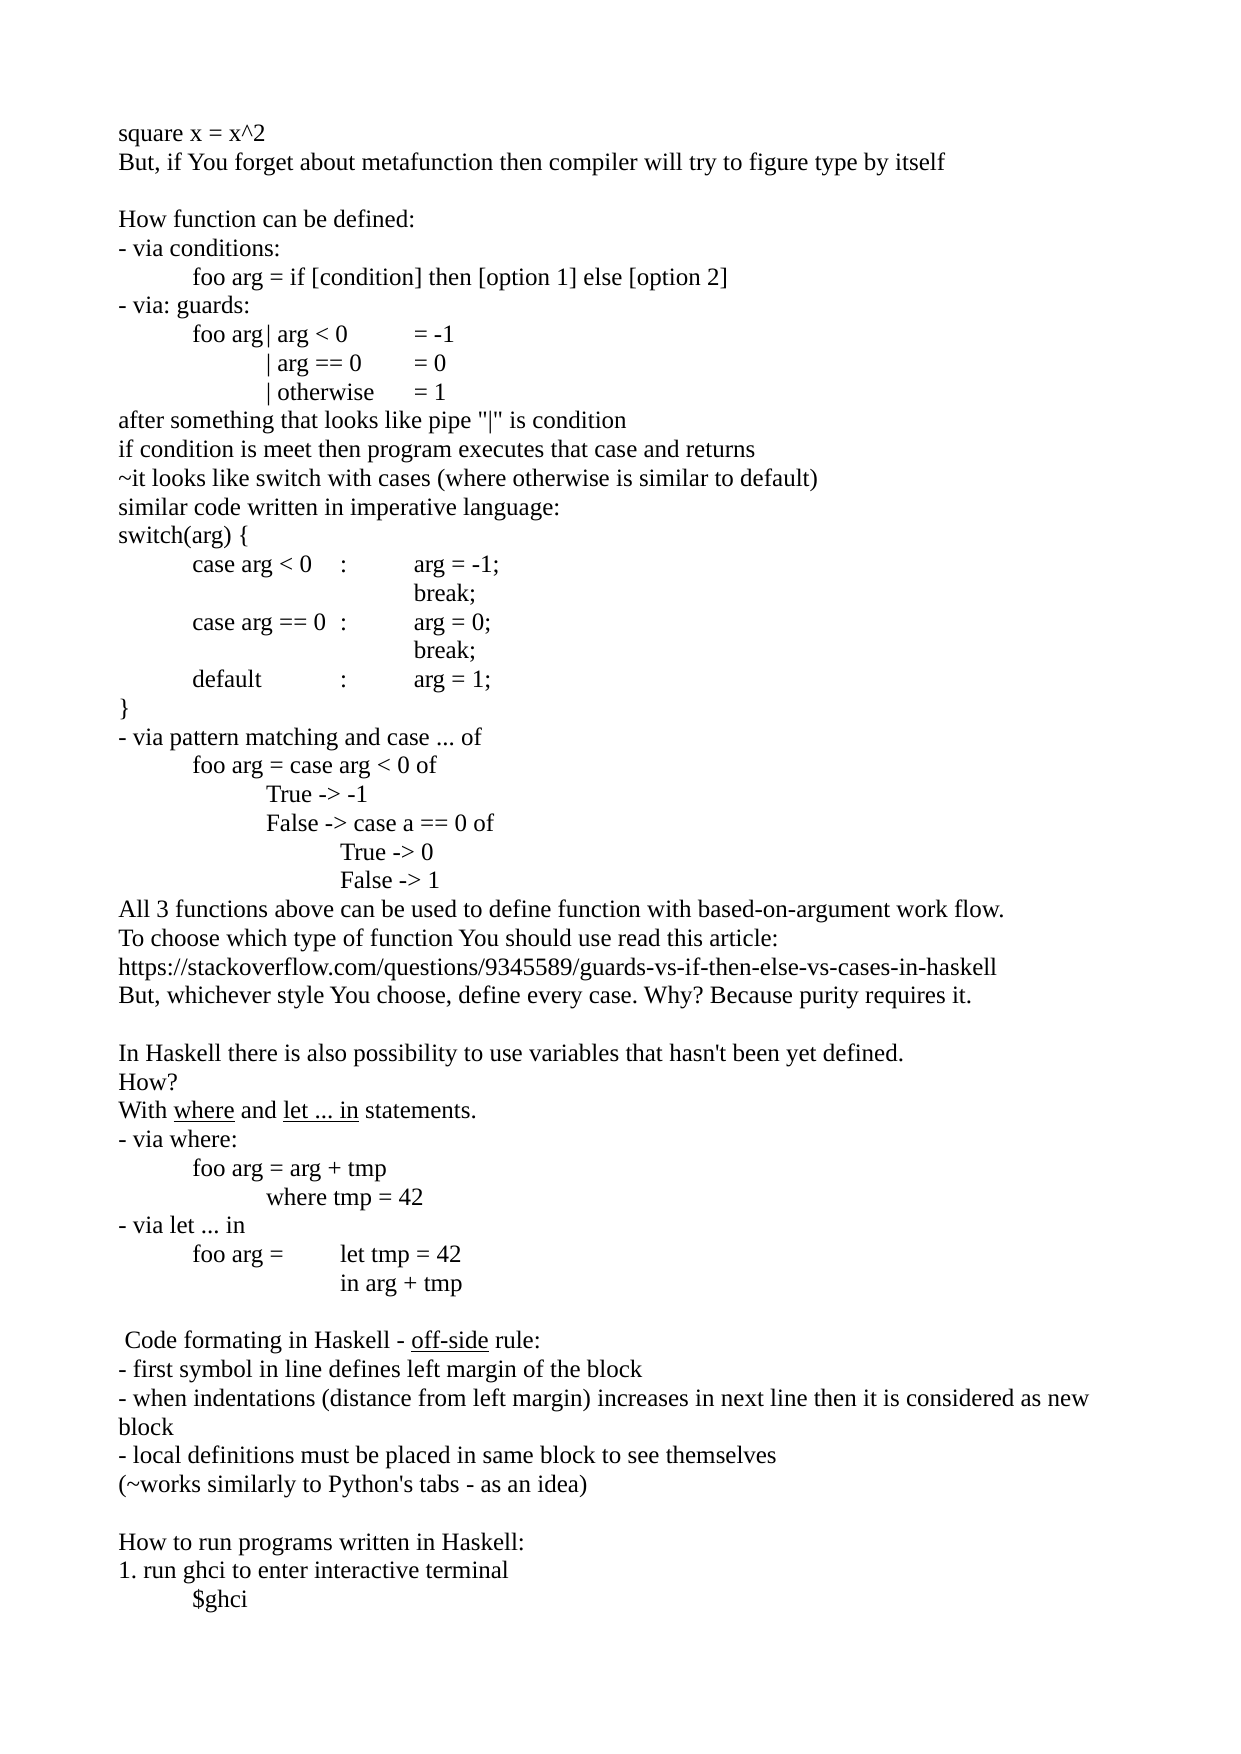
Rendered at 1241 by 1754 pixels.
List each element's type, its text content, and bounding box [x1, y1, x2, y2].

text case arg == 0 : arg = 0; [118, 607, 1122, 636]
text | arg == 0 = 0 [118, 348, 1122, 377]
text True -> -1 [118, 779, 1122, 808]
text foo arg = arg + tmp [118, 1153, 1122, 1182]
text 1. run ghci to enter interactive terminal [118, 1556, 1122, 1584]
text default : arg = 1; [118, 664, 1122, 693]
text https://stackoverflow.com/questions/9345589/guards-vs-if-then-else-vs-cases-in-haskell [118, 952, 1122, 981]
text foo arg = if [condition] then [option 1] else [option 2] [118, 262, 1122, 291]
text where tmp = 42 [118, 1182, 1122, 1211]
text - first symbol in line defines left margin of the block [118, 1354, 1122, 1383]
text foo arg | arg < 0 = -1 [118, 319, 1122, 348]
text similar code written in imperative language: [118, 492, 1122, 521]
text In Haskell there is also possibility to use variables that hasn't been yet defined. [118, 1038, 1122, 1067]
text - via let ... in [118, 1211, 1122, 1239]
text after something that looks like pipe "|" is condition [118, 406, 1122, 434]
text Code formating in Haskell - off-side rule: [118, 1326, 1122, 1354]
text } [118, 693, 1122, 722]
text foo arg = case arg < 0 of [118, 751, 1122, 779]
text False -> case a == 0 of [118, 808, 1122, 837]
text How to run programs written in Haskell: [118, 1527, 1122, 1556]
text To choose which type of function You should use read this article: [118, 923, 1122, 952]
text With where and let ... in statements. [118, 1096, 1122, 1124]
text - via conditions: [118, 233, 1122, 262]
text case arg < 0 : arg = -1; [118, 549, 1122, 578]
text break; [118, 578, 1122, 607]
text True -> 0 [118, 837, 1122, 866]
text But, whichever style You choose, define every case. Why? Because purity requires it. [118, 981, 1122, 1009]
text in arg + tmp [118, 1268, 1122, 1297]
text $ghci [118, 1584, 1122, 1613]
text How? [118, 1067, 1122, 1096]
text All 3 functions above can be used to define function with based-on-argument work flow. [118, 894, 1122, 923]
text switch(arg) { [118, 521, 1122, 549]
text if condition is meet then program executes that case and returns [118, 434, 1122, 463]
text False -> 1 [118, 866, 1122, 894]
text - via pattern matching and case ... of [118, 722, 1122, 751]
text - when indentations (distance from left margin) increases in next line then it is considered as new block [118, 1383, 1122, 1441]
text - via where: [118, 1124, 1122, 1153]
text But, if You forget about metafunction then compiler will try to figure type by itself [118, 147, 1122, 176]
text ~it looks like switch with cases (where otherwise is similar to default) [118, 463, 1122, 492]
text | otherwise = 1 [118, 377, 1122, 406]
text square x = x^2 [118, 118, 1122, 147]
text - local definitions must be placed in same block to see themselves [118, 1441, 1122, 1469]
text How function can be defined: [118, 204, 1122, 233]
text foo arg = let tmp = 42 [118, 1239, 1122, 1268]
text break; [118, 636, 1122, 664]
text - via: guards: [118, 291, 1122, 319]
text (~works similarly to Python's tabs - as an idea) [118, 1469, 1122, 1498]
